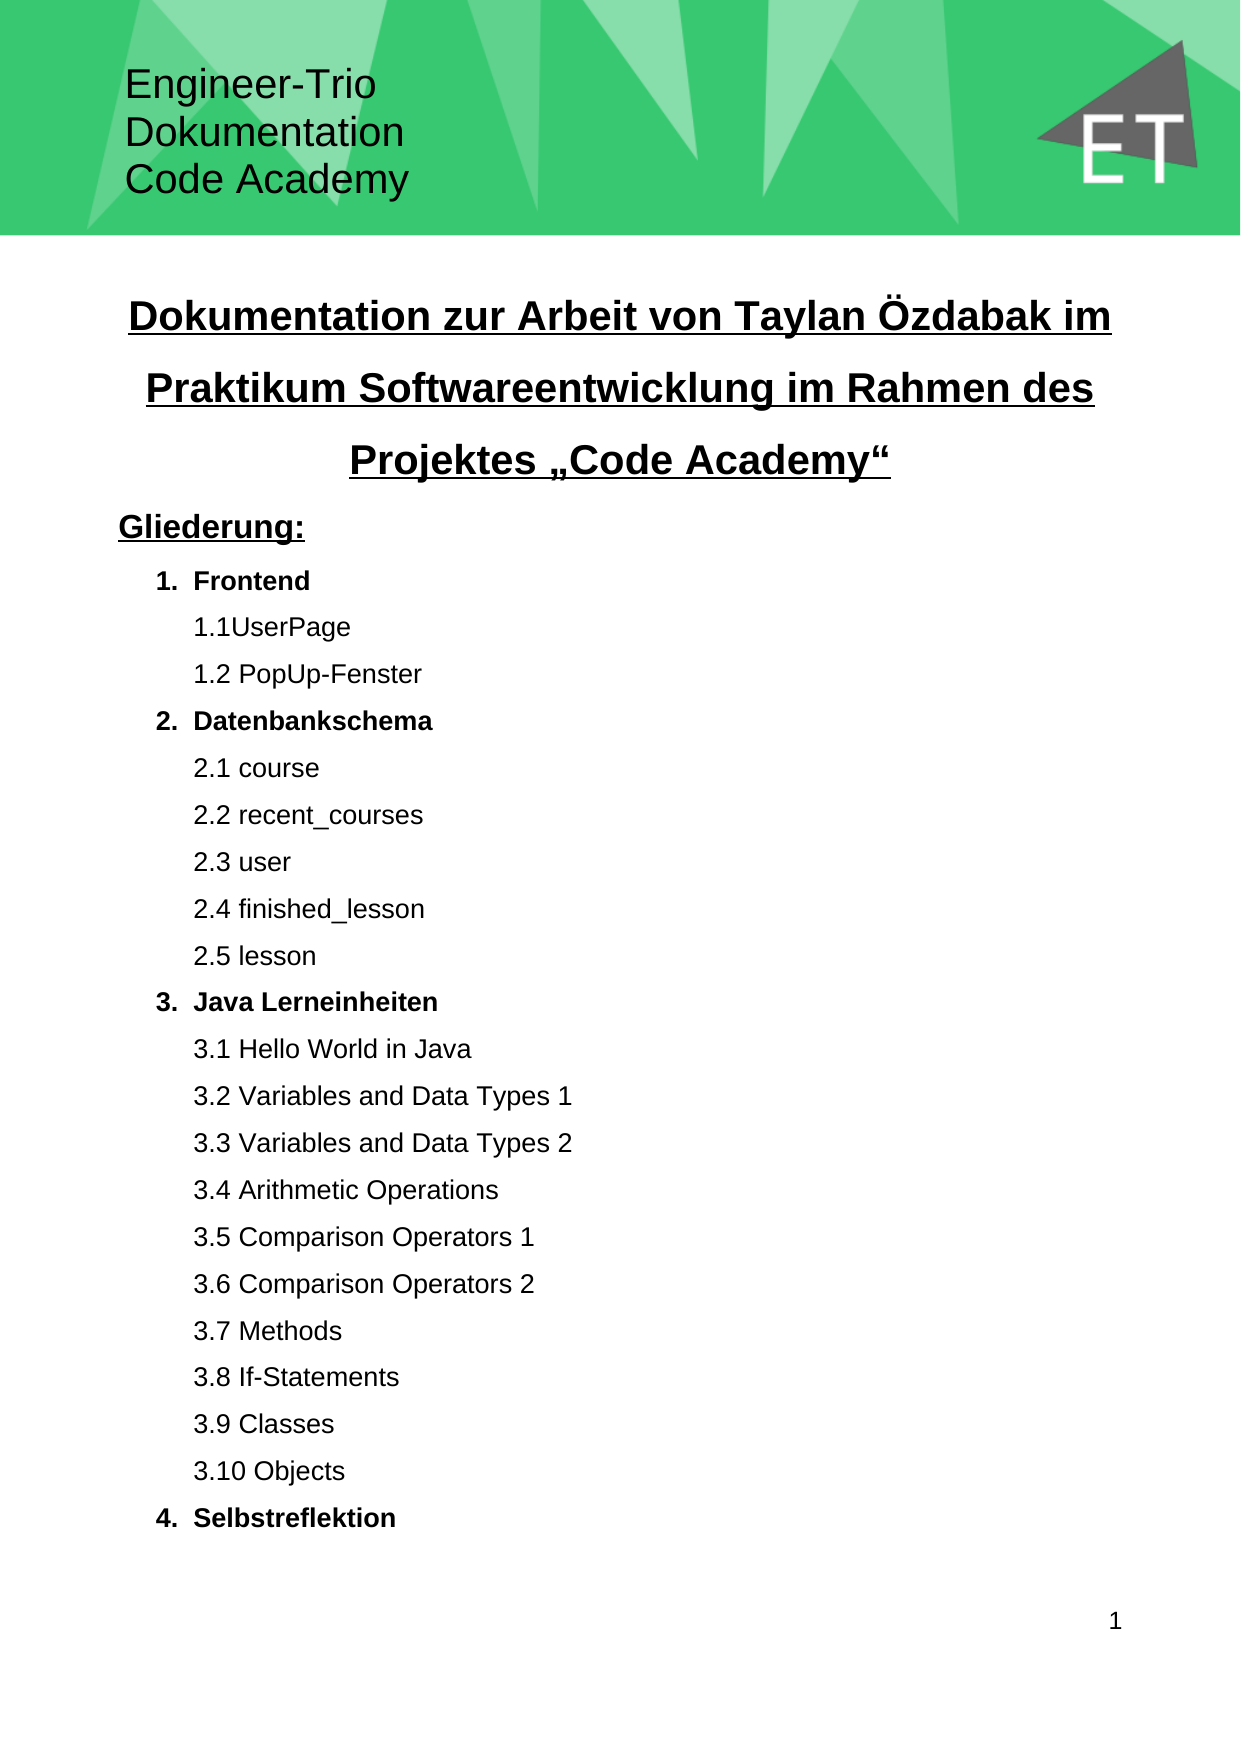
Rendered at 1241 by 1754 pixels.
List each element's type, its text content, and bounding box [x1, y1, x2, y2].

list Datenbankschema [156, 705, 1122, 736]
list Java Lerneinheiten [156, 986, 1122, 1018]
list 2.2 recent_courses [156, 799, 1122, 830]
list 1.2 PopUp-Fenster [156, 658, 1122, 689]
list 1.1UserPage [156, 611, 1122, 643]
list 3.9 Classes [156, 1408, 1122, 1439]
list 3.6 Comparison Operators 2 [156, 1268, 1122, 1299]
text Gliederung: [118, 507, 1122, 545]
list Selbstreflektion [156, 1502, 1122, 1533]
list 3.10 Objects [156, 1455, 1122, 1486]
list 2.4 finished_lesson [156, 893, 1122, 924]
list 3.4 Arithmetic Operations [156, 1174, 1122, 1205]
list 3.8 If-Statements [156, 1361, 1122, 1393]
list 3.7 Methods [156, 1314, 1122, 1346]
list 3.1 Hello World in Java [156, 1033, 1122, 1064]
picture [0, 0, 1241, 1754]
text Dokumentation zur Arbeit von Taylan Özdabak im Praktikum Softwareentwicklung im Rahmen des Projektes „Code Academy“ [118, 291, 1122, 483]
list 3.5 Comparison Operators 1 [156, 1221, 1122, 1252]
list 2.1 course [156, 752, 1122, 783]
list 3.3 Variables and Data Types 2 [156, 1127, 1122, 1158]
list 2.5 lesson [156, 939, 1122, 971]
list 2.3 user [156, 846, 1122, 877]
list 3.2 Variables and Data Types 1 [156, 1080, 1122, 1111]
list Frontend [156, 564, 1122, 596]
